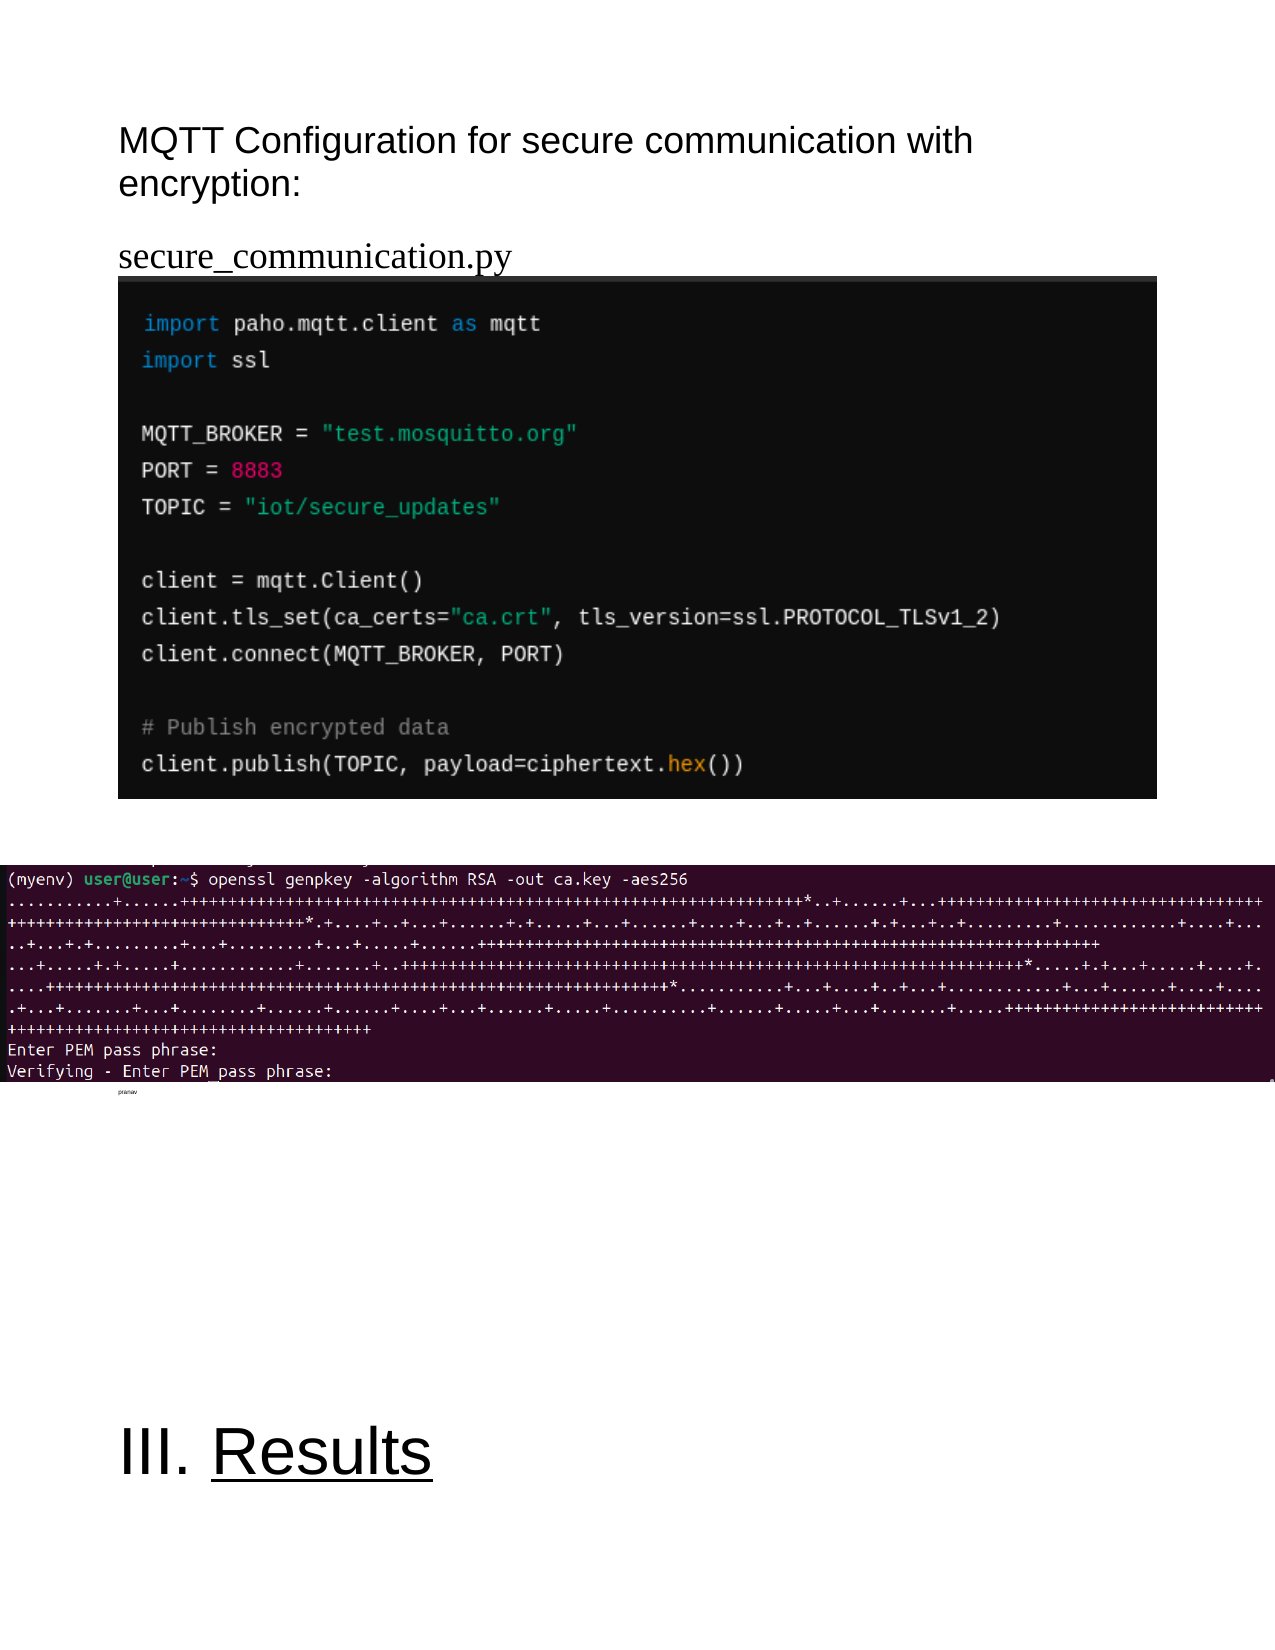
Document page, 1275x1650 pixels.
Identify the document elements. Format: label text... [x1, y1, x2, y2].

text MQTT Configuration for secure communication with encryption: [118, 118, 1157, 204]
text pranav [118, 1089, 1157, 1096]
text secure_communication.py [118, 233, 1157, 276]
text III. Results [118, 1412, 1157, 1489]
